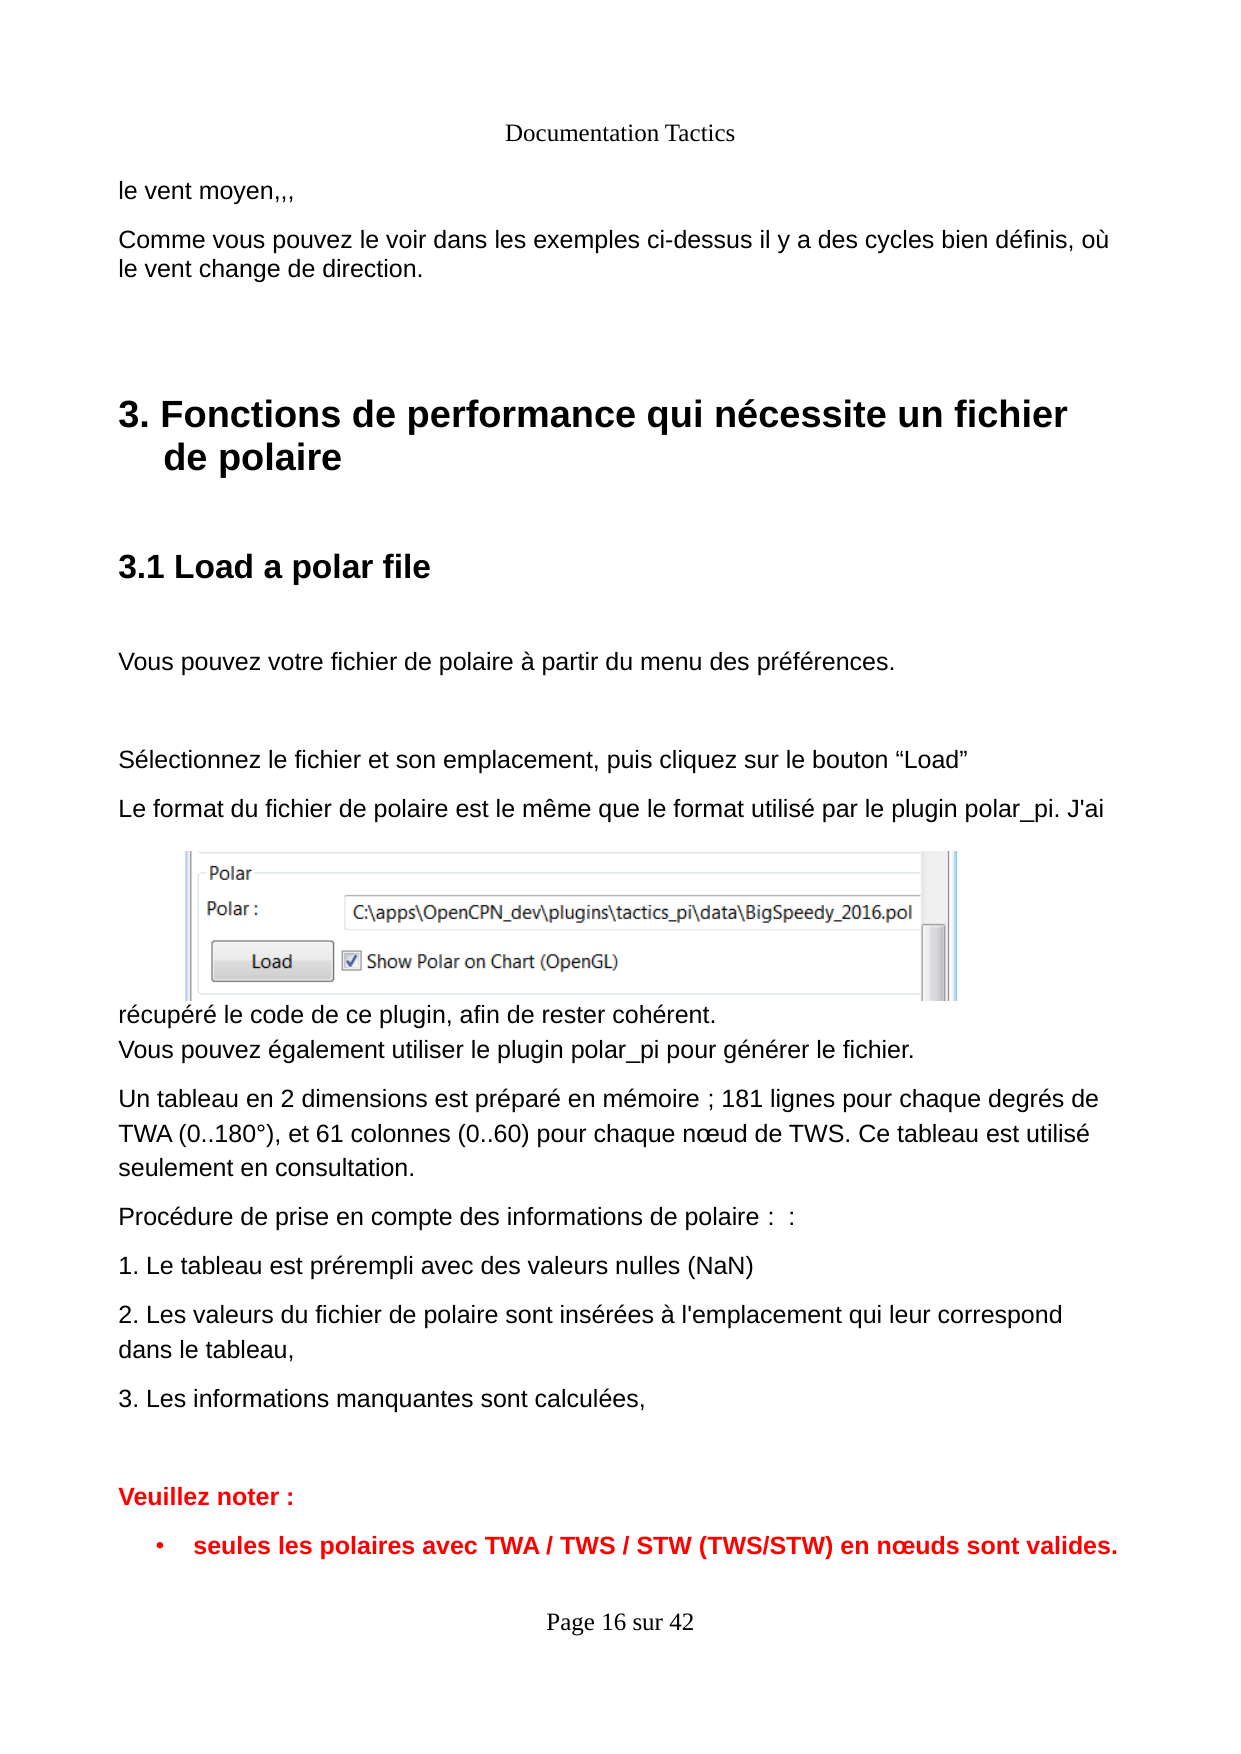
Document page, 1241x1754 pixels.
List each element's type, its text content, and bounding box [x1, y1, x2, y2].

text Veuillez noter : [118, 1482, 1122, 1511]
text le vent moyen,,, [118, 176, 1122, 205]
text 3. Les informations manquantes sont calculées, [118, 1384, 1122, 1412]
text Le format du fichier de polaire est le même que le format utilisé par le plugin polar_pi. J'ai récupéré le code de ce plugin, afin de rester cohérent. Vous pouvez également utiliser le plugin polar_pi pour générer le fichier. [118, 794, 1122, 1064]
text 2. Les valeurs du fichier de polaire sont insérées à l'emplacement qui leur correspond dans le tableau, [118, 1300, 1122, 1363]
text Procédure de prise en compte des informations de polaire : : [118, 1202, 1122, 1231]
picture [184, 851, 958, 1001]
text Sélectionnez le fichier et son emplacement, puis cliquez sur le bouton “Load” [118, 745, 1122, 774]
list seules les polaires avec TWA / TWS / STW (TWS/STW) en nœuds sont valides. [156, 1531, 1122, 1560]
text 1. Le tableau est prérempli avec des valeurs nulles (NaN) [118, 1251, 1122, 1280]
text Un tableau en 2 dimensions est préparé en mémoire ; 181 lignes pour chaque degrés de TWA (0..180°), et 61 colonnes (0..60) pour chaque nœud de TWS. Ce tableau est utilisé seulement en consultation. [118, 1084, 1122, 1182]
subtitle 3.1 Load a polar file [118, 547, 1122, 585]
text Vous pouvez votre fichier de polaire à partir du menu des préférences. [118, 647, 1122, 676]
subtitle 3. Fonctions de performance qui nécessite un fichier de polaire [118, 391, 1122, 479]
text Comme vous pouvez le voir dans les exemples ci-dessus il y a des cycles bien définis, où le vent change de direction. [118, 225, 1122, 283]
